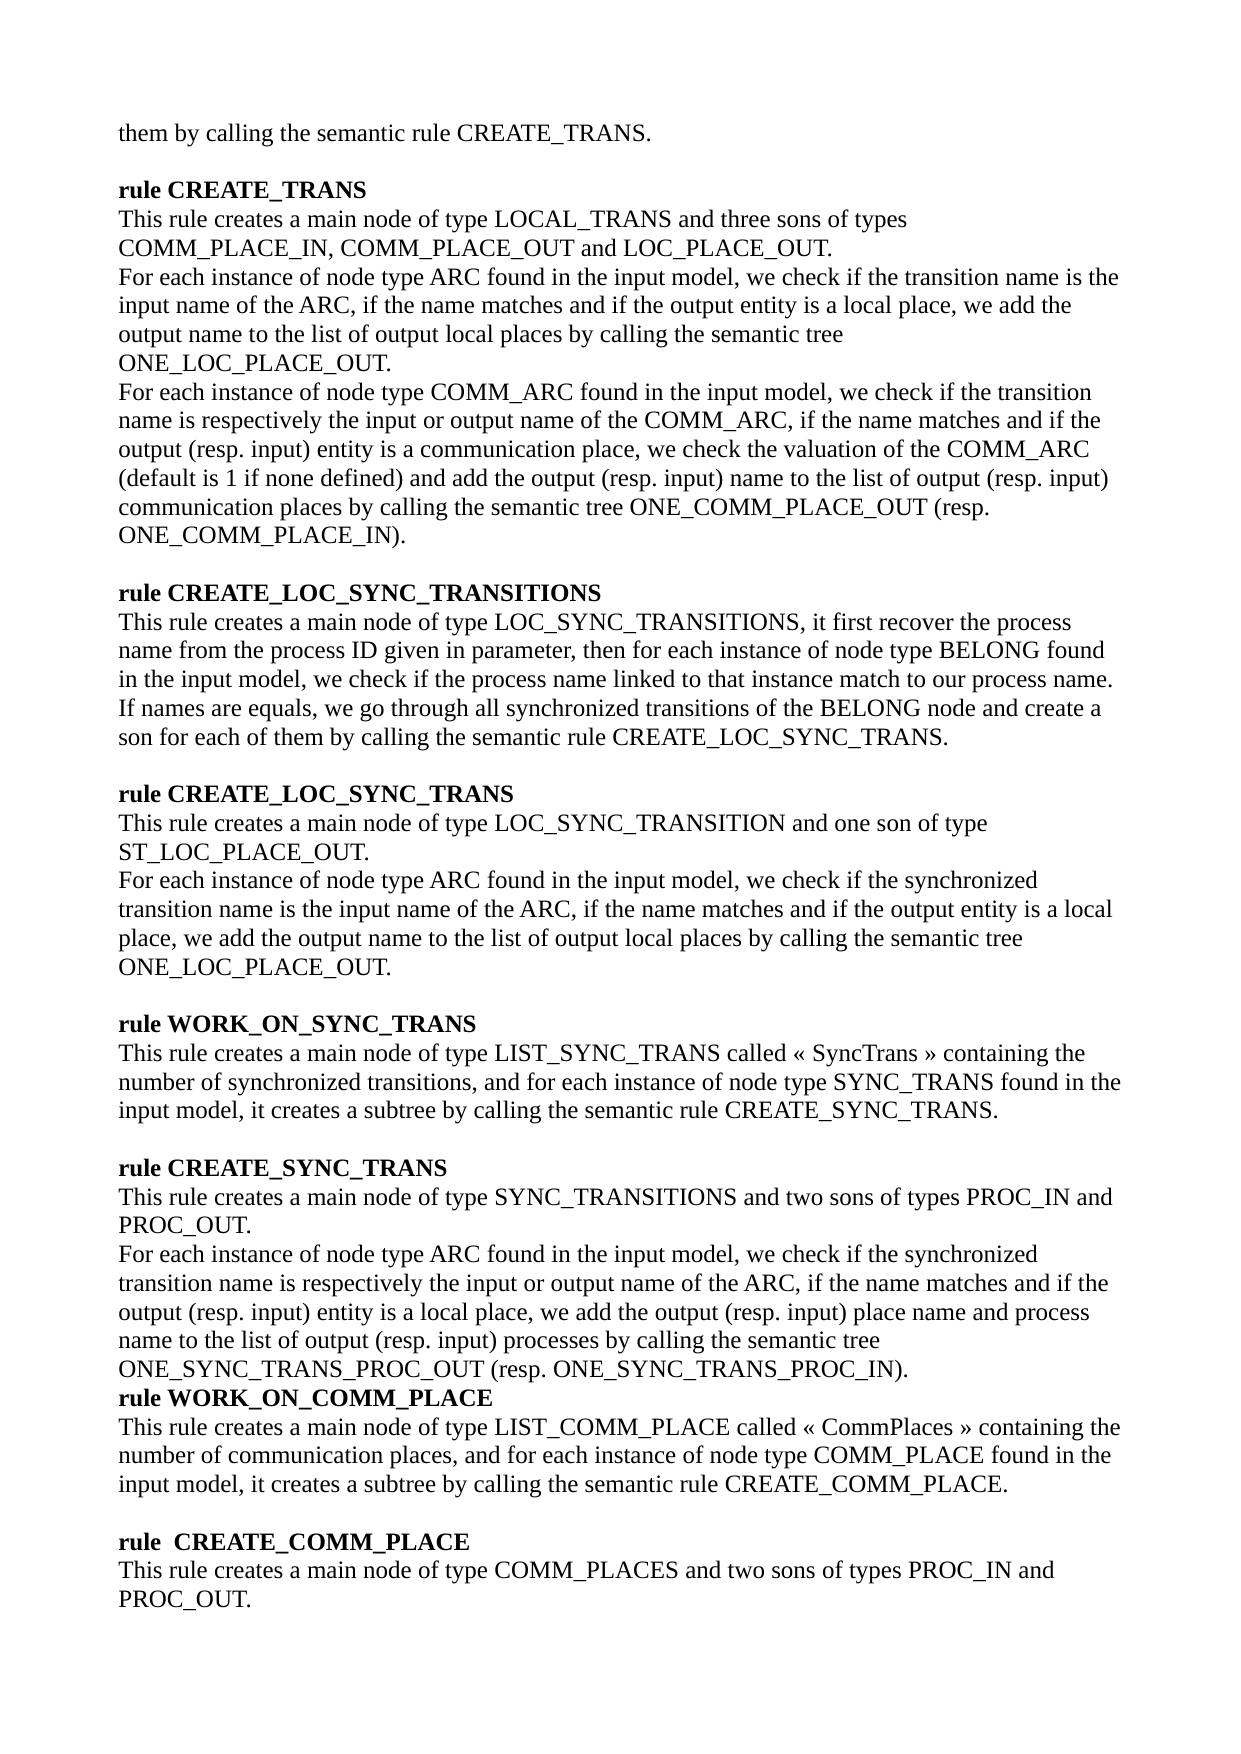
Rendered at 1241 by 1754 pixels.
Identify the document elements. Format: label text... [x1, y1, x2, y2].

text rule CREATE_LOC_SYNC_TRANSITIONS [118, 578, 1122, 607]
text This rule creates a main node of type LOCAL_TRANS and three sons of types COMM_PLACE_IN, COMM_PLACE_OUT and LOC_PLACE_OUT. [118, 204, 1122, 262]
text This rule creates a main node of type COMM_PLACES and two sons of types PROC_IN and PROC_OUT. [118, 1556, 1122, 1613]
text This rule creates a main node of type LIST_SYNC_TRANS called « SyncTrans » containing the number of synchronized transitions, and for each instance of node type SYNC_TRANS found in the input model, it creates a subtree by calling the semantic rule CREATE_SYNC_TRANS. [118, 1038, 1122, 1124]
text rule WORK_ON_COMM_PLACE [118, 1383, 1122, 1412]
text rule CREATE_LOC_SYNC_TRANS [118, 779, 1122, 808]
text This rule creates a main node of type LIST_COMM_PLACE called « CommPlaces » containing the number of communication places, and for each instance of node type COMM_PLACE found in the input model, it creates a subtree by calling the semantic rule CREATE_COMM_PLACE. [118, 1412, 1122, 1498]
text For each instance of node type ARC found in the input model, we check if the synchronized transition name is the input name of the ARC, if the name matches and if the output entity is a local place, we add the output name to the list of output local places by calling the semantic tree ONE_LOC_PLACE_OUT. [118, 866, 1122, 981]
text For each instance of node type COMM_ARC found in the input model, we check if the transition name is respectively the input or output name of the COMM_ARC, if the name matches and if the output (resp. input) entity is a communication place, we check the valuation of the COMM_ARC (default is 1 if none defined) and add the output (resp. input) name to the list of output (resp. input) communication places by calling the semantic tree ONE_COMM_PLACE_OUT (resp. ONE_COMM_PLACE_IN). [118, 377, 1122, 549]
text For each instance of node type ARC found in the input model, we check if the synchronized transition name is respectively the input or output name of the ARC, if the name matches and if the output (resp. input) entity is a local place, we add the output (resp. input) place name and process name to the list of output (resp. input) processes by calling the semantic tree ONE_SYNC_TRANS_PROC_OUT (resp. ONE_SYNC_TRANS_PROC_IN). [118, 1239, 1122, 1383]
text rule CREATE_TRANS [118, 176, 1122, 204]
text For each instance of node type ARC found in the input model, we check if the transition name is the input name of the ARC, if the name matches and if the output entity is a local place, we add the output name to the list of output local places by calling the semantic tree ONE_LOC_PLACE_OUT. [118, 262, 1122, 377]
text rule CREATE_COMM_PLACE [118, 1527, 1122, 1556]
text This rule creates a main node of type LOC_SYNC_TRANSITION and one son of type ST_LOC_PLACE_OUT. [118, 808, 1122, 866]
text If names are equals, we go through all synchronized transitions of the BELONG node and create a son for each of them by calling the semantic rule CREATE_LOC_SYNC_TRANS. [118, 693, 1122, 751]
text them by calling the semantic rule CREATE_TRANS. [118, 118, 1122, 147]
text rule CREATE_SYNC_TRANS [118, 1153, 1122, 1182]
text rule WORK_ON_SYNC_TRANS [118, 1009, 1122, 1038]
text This rule creates a main node of type LOC_SYNC_TRANSITIONS, it first recover the process name from the process ID given in parameter, then for each instance of node type BELONG found in the input model, we check if the process name linked to that instance match to our process name. [118, 607, 1122, 693]
text This rule creates a main node of type SYNC_TRANSITIONS and two sons of types PROC_IN and PROC_OUT. [118, 1182, 1122, 1239]
